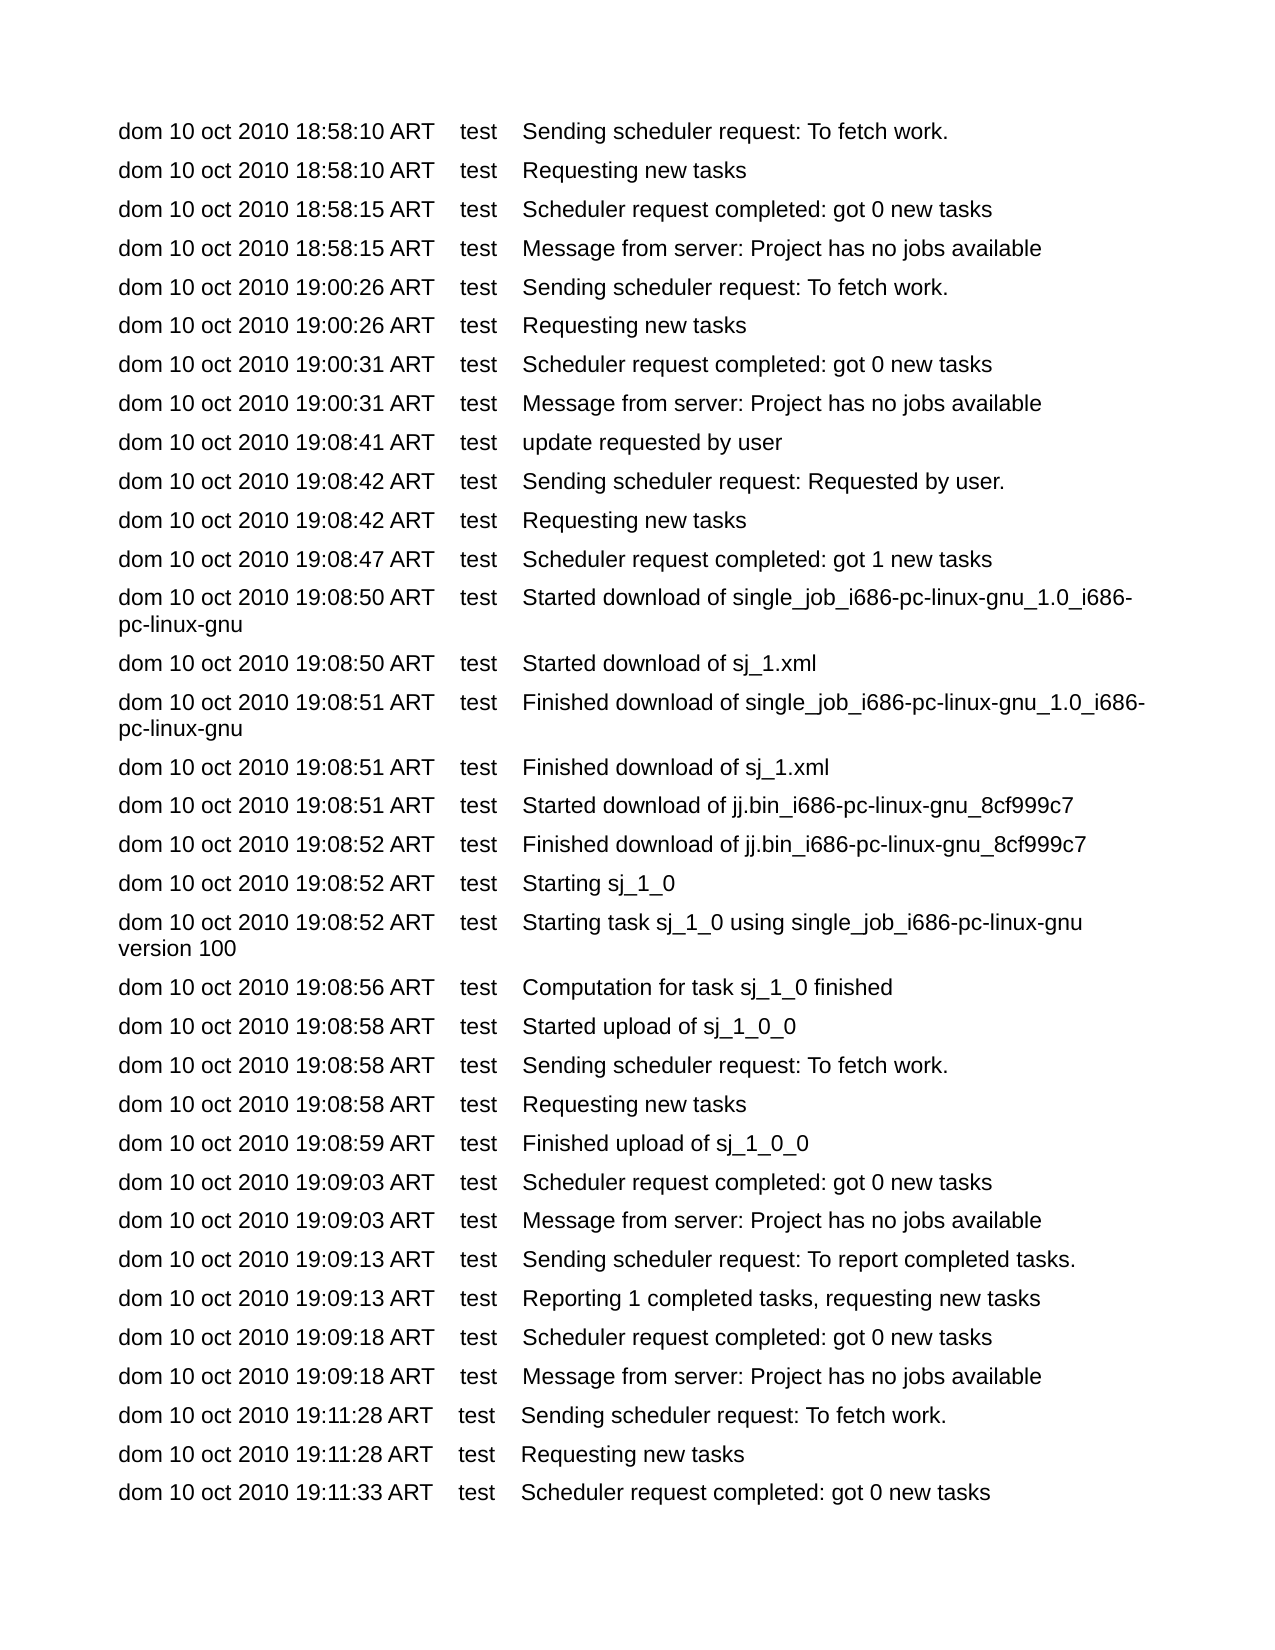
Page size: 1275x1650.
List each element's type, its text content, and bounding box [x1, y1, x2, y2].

text dom 10 oct 2010 19:08:42 ART test Requesting new tasks [118, 507, 1157, 533]
text dom 10 oct 2010 19:08:51 ART test Finished download of single_job_i686-pc-linux-gnu_1.0_i686-pc-linux-gnu [118, 688, 1157, 741]
text dom 10 oct 2010 19:00:31 ART test Message from server: Project has no jobs available [118, 390, 1157, 416]
text dom 10 oct 2010 19:08:41 ART test update requested by user [118, 429, 1157, 455]
text dom 10 oct 2010 19:08:47 ART test Scheduler request completed: got 1 new tasks [118, 546, 1157, 572]
text dom 10 oct 2010 19:09:03 ART test Message from server: Project has no jobs available [118, 1207, 1157, 1234]
text dom 10 oct 2010 19:09:13 ART test Sending scheduler request: To report completed tasks. [118, 1246, 1157, 1273]
text dom 10 oct 2010 18:58:10 ART test Sending scheduler request: To fetch work. [118, 118, 1157, 144]
text dom 10 oct 2010 19:08:52 ART test Finished download of jj.bin_i686-pc-linux-gnu_8cf999c7 [118, 831, 1157, 858]
text dom 10 oct 2010 19:08:50 ART test Started download of sj_1.xml [118, 649, 1157, 676]
text dom 10 oct 2010 18:58:10 ART test Requesting new tasks [118, 157, 1157, 183]
text dom 10 oct 2010 19:08:56 ART test Computation for task sj_1_0 finished [118, 974, 1157, 1001]
text dom 10 oct 2010 19:09:03 ART test Scheduler request completed: got 0 new tasks [118, 1168, 1157, 1195]
text dom 10 oct 2010 19:11:28 ART test Requesting new tasks [118, 1441, 1157, 1467]
text dom 10 oct 2010 19:00:26 ART test Requesting new tasks [118, 312, 1157, 339]
text dom 10 oct 2010 18:58:15 ART test Scheduler request completed: got 0 new tasks [118, 196, 1157, 222]
text dom 10 oct 2010 19:09:13 ART test Reporting 1 completed tasks, requesting new tasks [118, 1285, 1157, 1311]
text dom 10 oct 2010 19:09:18 ART test Message from server: Project has no jobs available [118, 1363, 1157, 1389]
text dom 10 oct 2010 19:11:28 ART test Sending scheduler request: To fetch work. [118, 1402, 1157, 1428]
text dom 10 oct 2010 19:08:51 ART test Finished download of sj_1.xml [118, 754, 1157, 780]
text dom 10 oct 2010 19:08:58 ART test Sending scheduler request: To fetch work. [118, 1052, 1157, 1078]
text dom 10 oct 2010 19:08:58 ART test Requesting new tasks [118, 1091, 1157, 1117]
text dom 10 oct 2010 19:08:59 ART test Finished upload of sj_1_0_0 [118, 1130, 1157, 1156]
text dom 10 oct 2010 19:09:18 ART test Scheduler request completed: got 0 new tasks [118, 1324, 1157, 1350]
text dom 10 oct 2010 18:58:15 ART test Message from server: Project has no jobs available [118, 235, 1157, 261]
text dom 10 oct 2010 19:08:52 ART test Starting task sj_1_0 using single_job_i686-pc-linux-gnu version 100 [118, 909, 1157, 962]
text dom 10 oct 2010 19:00:31 ART test Scheduler request completed: got 0 new tasks [118, 351, 1157, 378]
text dom 10 oct 2010 19:08:58 ART test Started upload of sj_1_0_0 [118, 1013, 1157, 1039]
text dom 10 oct 2010 19:08:42 ART test Sending scheduler request: Requested by user. [118, 468, 1157, 494]
text dom 10 oct 2010 19:00:26 ART test Sending scheduler request: To fetch work. [118, 273, 1157, 300]
text dom 10 oct 2010 19:08:52 ART test Starting sj_1_0 [118, 870, 1157, 897]
text dom 10 oct 2010 19:08:50 ART test Started download of single_job_i686-pc-linux-gnu_1.0_i686-pc-linux-gnu [118, 584, 1157, 637]
text dom 10 oct 2010 19:08:51 ART test Started download of jj.bin_i686-pc-linux-gnu_8cf999c7 [118, 792, 1157, 819]
text dom 10 oct 2010 19:11:33 ART test Scheduler request completed: got 0 new tasks [118, 1479, 1157, 1506]
